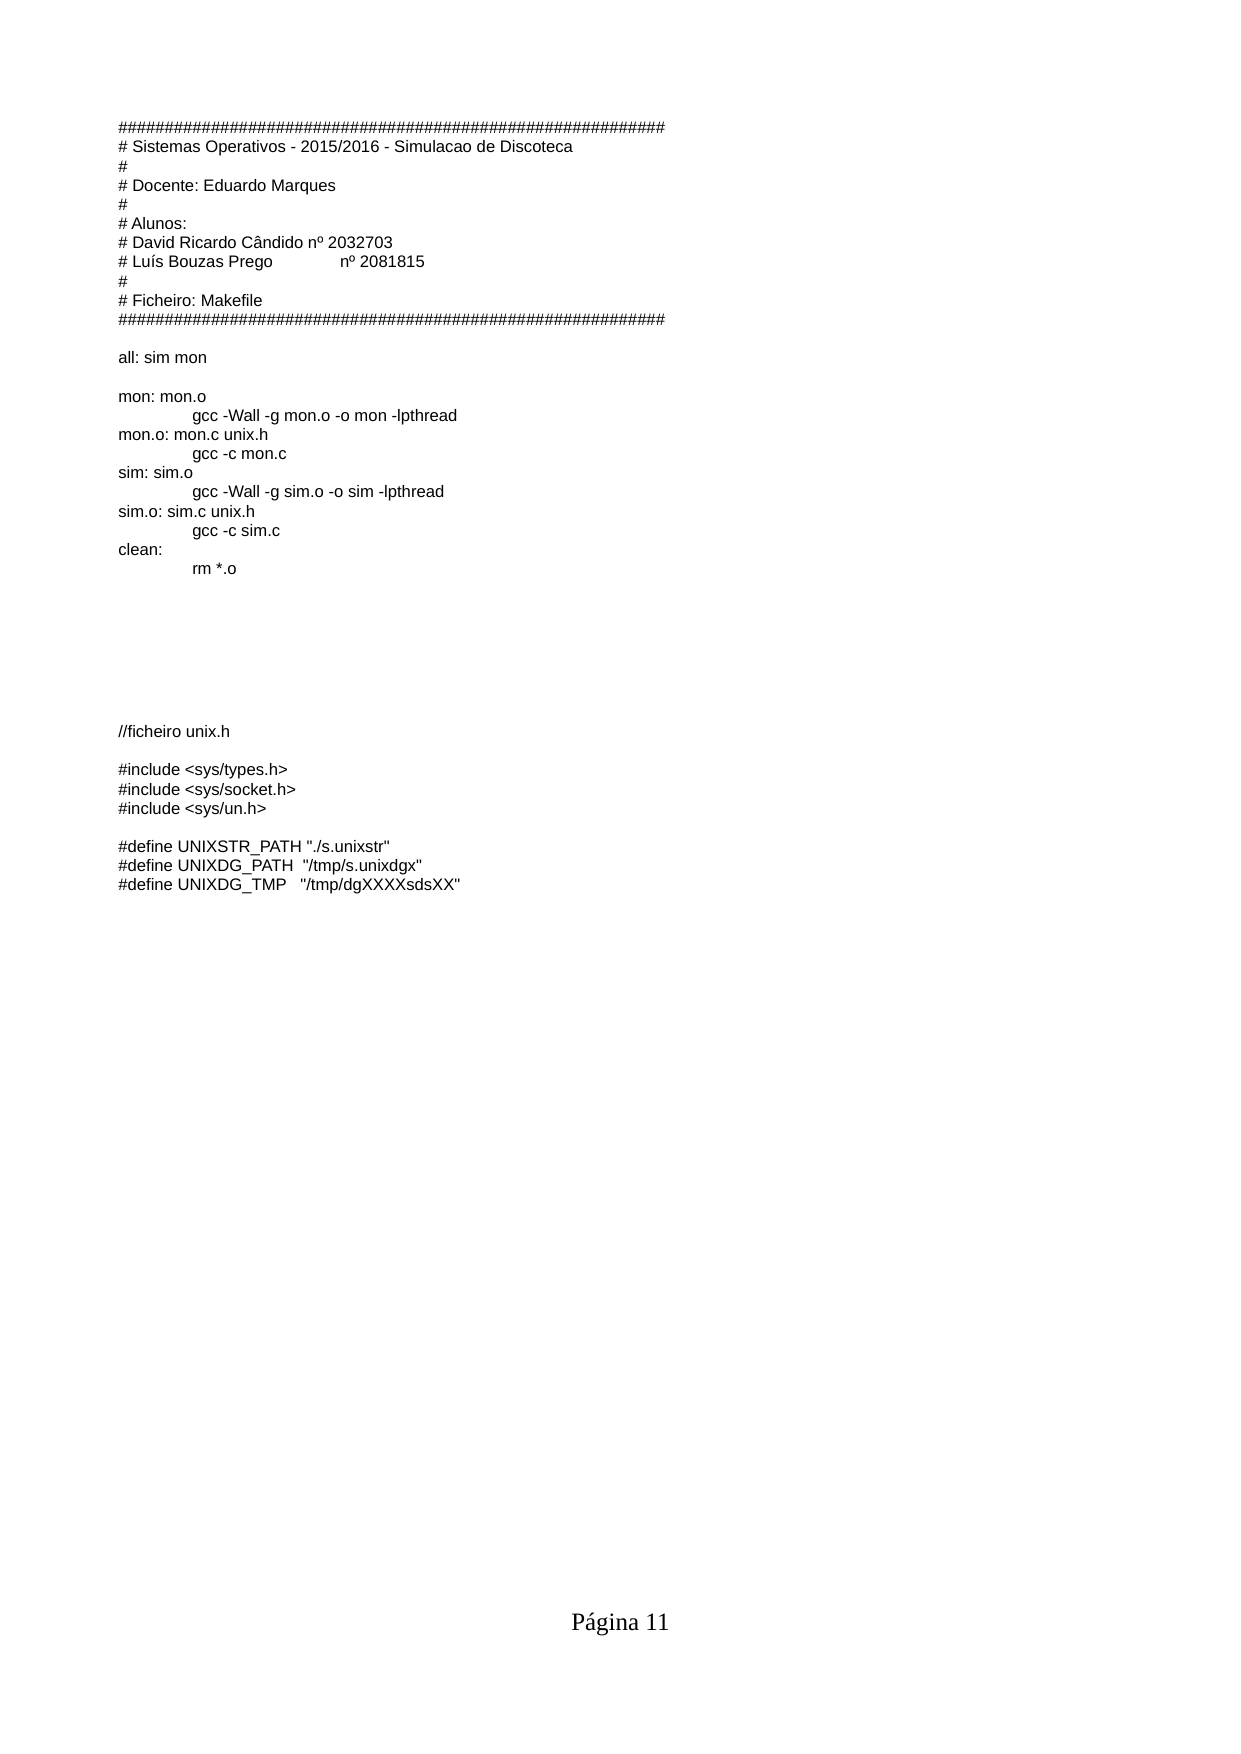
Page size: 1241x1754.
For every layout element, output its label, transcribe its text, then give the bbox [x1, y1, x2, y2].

text sim.o: sim.c unix.h [118, 501, 1122, 521]
text rm *.o [118, 559, 1122, 578]
text gcc -Wall -g mon.o -o mon -lpthread [118, 406, 1122, 425]
text mon: mon.o [118, 386, 1122, 406]
text #include <sys/types.h> [118, 760, 1122, 779]
text # Sistemas Operativos - 2015/2016 - Simulacao de Discoteca [118, 137, 1122, 156]
text ########################################################### [118, 118, 1122, 137]
text # Ficheiro: Makefile [118, 291, 1122, 310]
text //ficheiro unix.h [118, 722, 1122, 741]
text #include <sys/socket.h> [118, 779, 1122, 798]
text ########################################################### [118, 310, 1122, 329]
text #include <sys/un.h> [118, 798, 1122, 818]
text # [118, 271, 1122, 291]
text sim: sim.o [118, 463, 1122, 482]
text #define UNIXSTR_PATH "./s.unixstr" [118, 837, 1122, 856]
text gcc -c mon.c [118, 444, 1122, 463]
text all: sim mon [118, 348, 1122, 367]
text gcc -Wall -g sim.o -o sim -lpthread [118, 482, 1122, 501]
text # [118, 156, 1122, 176]
text #define UNIXDG_PATH "/tmp/s.unixdgx" [118, 856, 1122, 875]
text # Docente: Eduardo Marques [118, 176, 1122, 195]
text mon.o: mon.c unix.h [118, 425, 1122, 444]
text # Alunos: [118, 214, 1122, 233]
text #define UNIXDG_TMP "/tmp/dgXXXXsdsXX" [118, 875, 1122, 894]
text # David Ricardo Cândido nº 2032703 [118, 233, 1122, 252]
text gcc -c sim.c [118, 521, 1122, 540]
text # [118, 195, 1122, 214]
text # Luís Bouzas Prego nº 2081815 [118, 252, 1122, 271]
text clean: [118, 540, 1122, 559]
